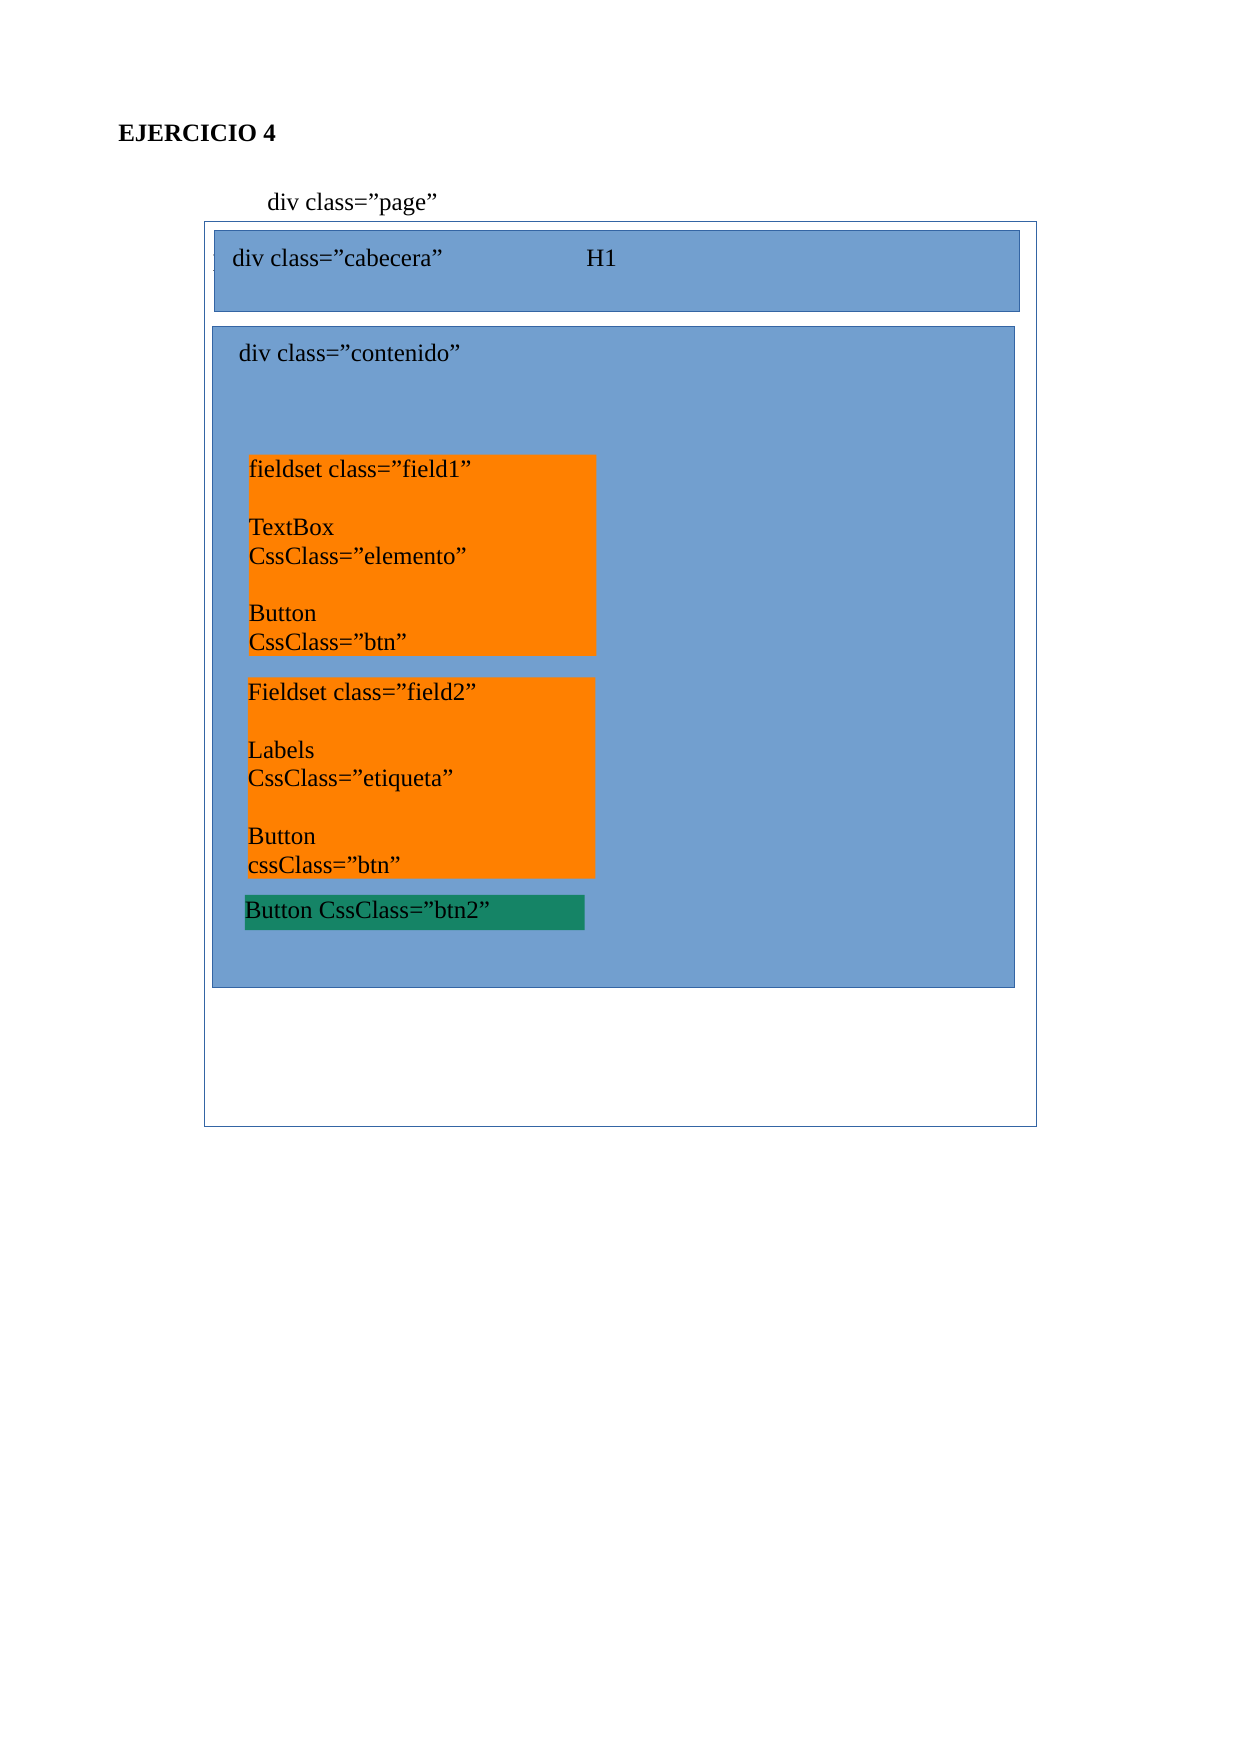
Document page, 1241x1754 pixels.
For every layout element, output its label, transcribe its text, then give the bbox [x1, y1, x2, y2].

text EJERCICIO 4 [118, 118, 1122, 147]
